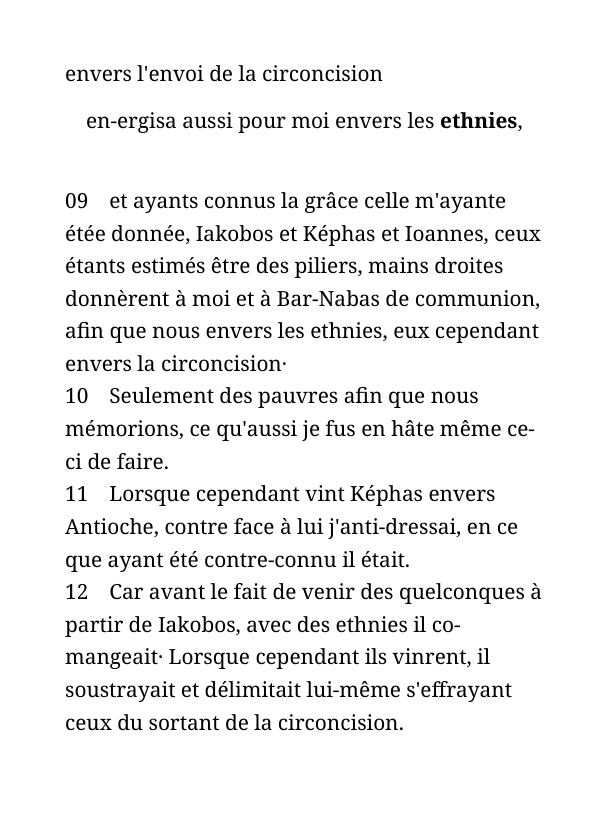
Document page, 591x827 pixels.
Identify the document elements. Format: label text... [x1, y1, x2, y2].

text en-ergisa aussi pour moi envers les ethnies, [65, 106, 543, 135]
text 09 et ayants connus la grâce celle m'ayante étée donnée, Iakobos et Képhas et Ioannes, ceux étants estimés être des piliers, mains droites donnèrent à moi et à Bar-Nabas de communion, afin que nous envers les ethnies, eux cependant envers la circoncision· 10 Seulement des pauvres afin que nous mémorions, ce qu'aussi je fus en hâte même ce-ci de faire. 11 Lorsque cependant vint Képhas envers Antioche, contre face à lui j'anti-dressai, en ce que ayant été contre-connu il était. 12 Car avant le fait de venir des quelconques à partir de Iakobos, avec des ethnies il co-mangeait· Lorsque cependant ils vinrent, il soustrayait et délimitait lui-même s'effrayant ceux du sortant de la circoncision. [65, 153, 543, 736]
text envers l'envoi de la circoncision [65, 59, 543, 87]
